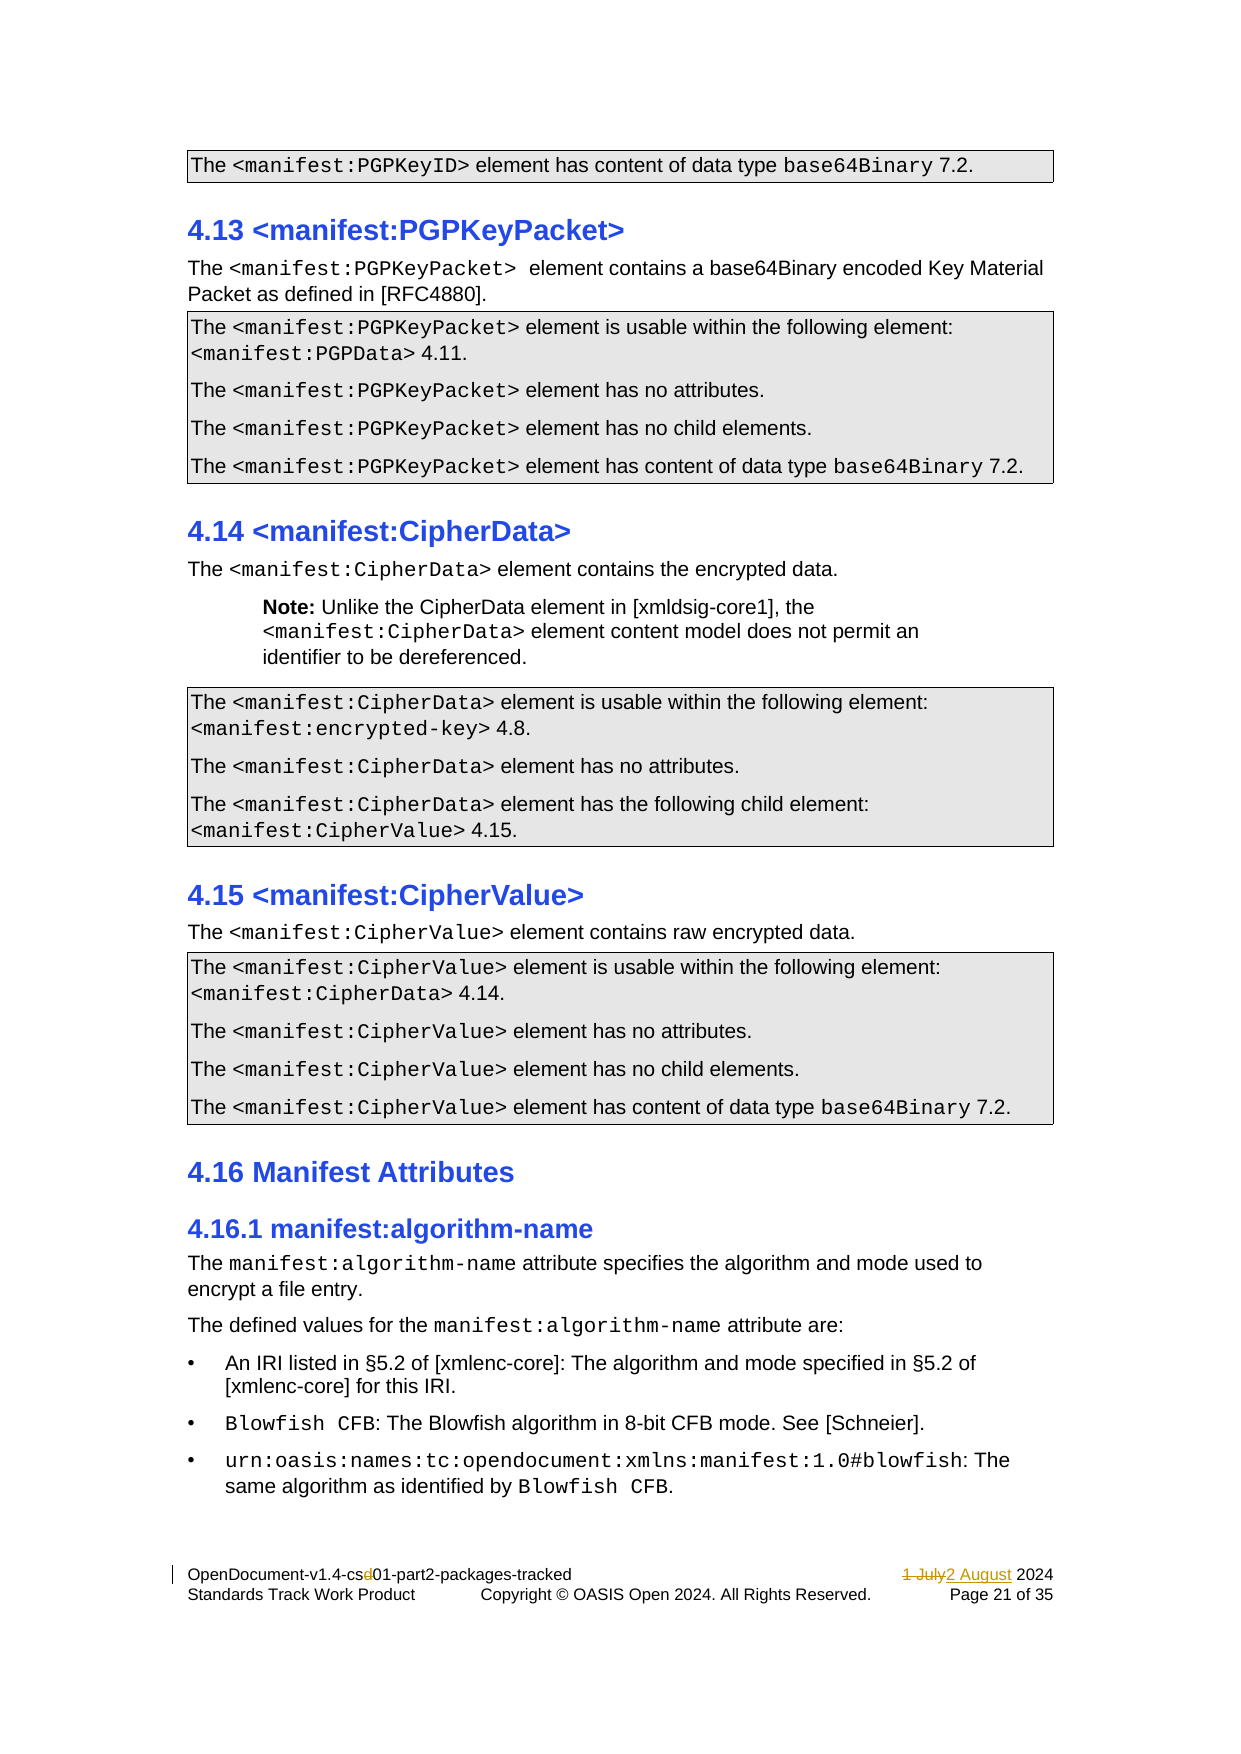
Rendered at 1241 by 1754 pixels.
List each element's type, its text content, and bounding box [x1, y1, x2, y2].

list The <manifest:PGPKeyPacket> element has content of data type base64Binary 7.2. [188, 451, 1053, 483]
subtitle manifest:algorithm-name [187, 1213, 1053, 1244]
list The <manifest:PGPKeyPacket> element has no child elements. [188, 413, 1053, 442]
list urn:oasis:names:tc:opendocument:xmlns:manifest:1.0#blowfish: The same algorithm as identified by Blowfish CFB. [187, 1448, 1053, 1500]
list The <manifest:PGPKeyPacket> element has no attributes. [188, 375, 1053, 404]
text The <manifest:CipherValue> element contains raw encrypted data. [187, 920, 1053, 946]
list The <manifest:PGPKeyPacket> element is usable within the following element: <manifest:PGPData> 4.11. [188, 312, 1053, 366]
list The <manifest:CipherData> element has the following child element: <manifest:CipherValue> 4.15. [188, 789, 1053, 846]
text The <manifest:CipherData> element contains the encrypted data. [187, 556, 1053, 582]
text Note: Unlike the CipherData element in [xmldsig-core1], the <manifest:CipherData> element content model does not permit an identifier to be dereferenced. [262, 595, 978, 668]
subtitle <manifest:PGPKeyPacket> [187, 213, 1053, 247]
list The <manifest:CipherValue> element has no attributes. [188, 1016, 1053, 1045]
list The <manifest:CipherData> element has no attributes. [188, 751, 1053, 780]
list The <manifest:CipherData> element is usable within the following element: <manifest:encrypted-key> 4.8. [188, 688, 1053, 742]
list The <manifest:CipherValue> element is usable within the following element: <manifest:CipherData> 4.14. [188, 953, 1053, 1007]
subtitle <manifest:CipherValue> [187, 878, 1053, 911]
text The manifest:algorithm-name attribute specifies the algorithm and mode used to encrypt a file entry. [187, 1251, 1053, 1300]
list The <manifest:PGPKeyID> element has content of data type base64Binary 7.2. [188, 151, 1053, 182]
list An IRI listed in §5.2 of [xmlenc-core]: The algorithm and mode specified in §5.2 of [xmlenc-core] for this IRI. [187, 1350, 1053, 1398]
subtitle Manifest Attributes [187, 1155, 1053, 1188]
text The <manifest:PGPKeyPacket> element contains a base64Binary encoded Key Material Packet as defined in [RFC4880]. [187, 256, 1053, 305]
text The defined values for the manifest:algorithm-name attribute are: [187, 1312, 1053, 1338]
list Blowfish CFB: The Blowfish algorithm in 8-bit CFB mode. See [Schneier]. [187, 1410, 1053, 1436]
list The <manifest:CipherValue> element has no child elements. [188, 1054, 1053, 1083]
subtitle <manifest:CipherData> [187, 514, 1053, 548]
list The <manifest:CipherValue> element has content of data type base64Binary 7.2. [188, 1092, 1053, 1124]
